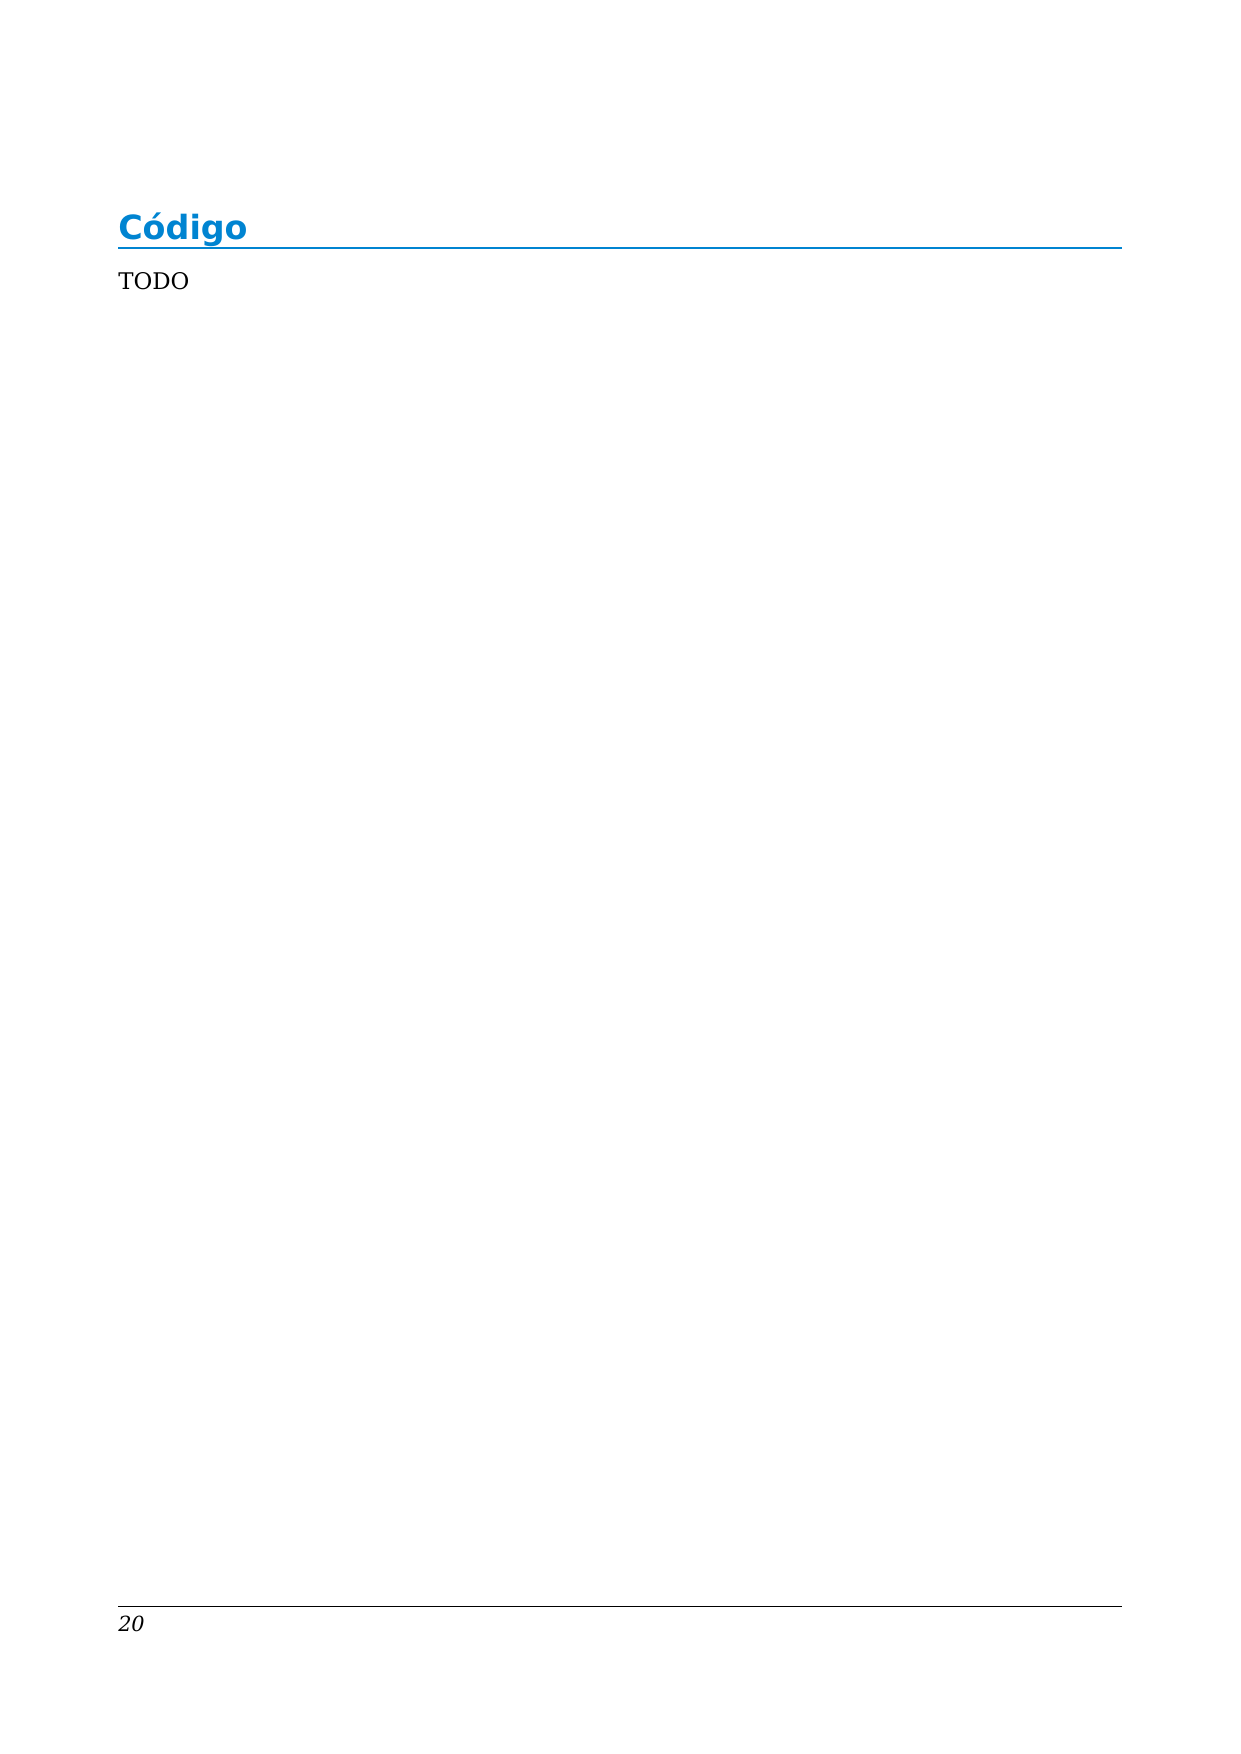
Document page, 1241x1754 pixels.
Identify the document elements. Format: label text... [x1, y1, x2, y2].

text TODO [118, 268, 1122, 295]
subtitle Código [118, 209, 1122, 247]
